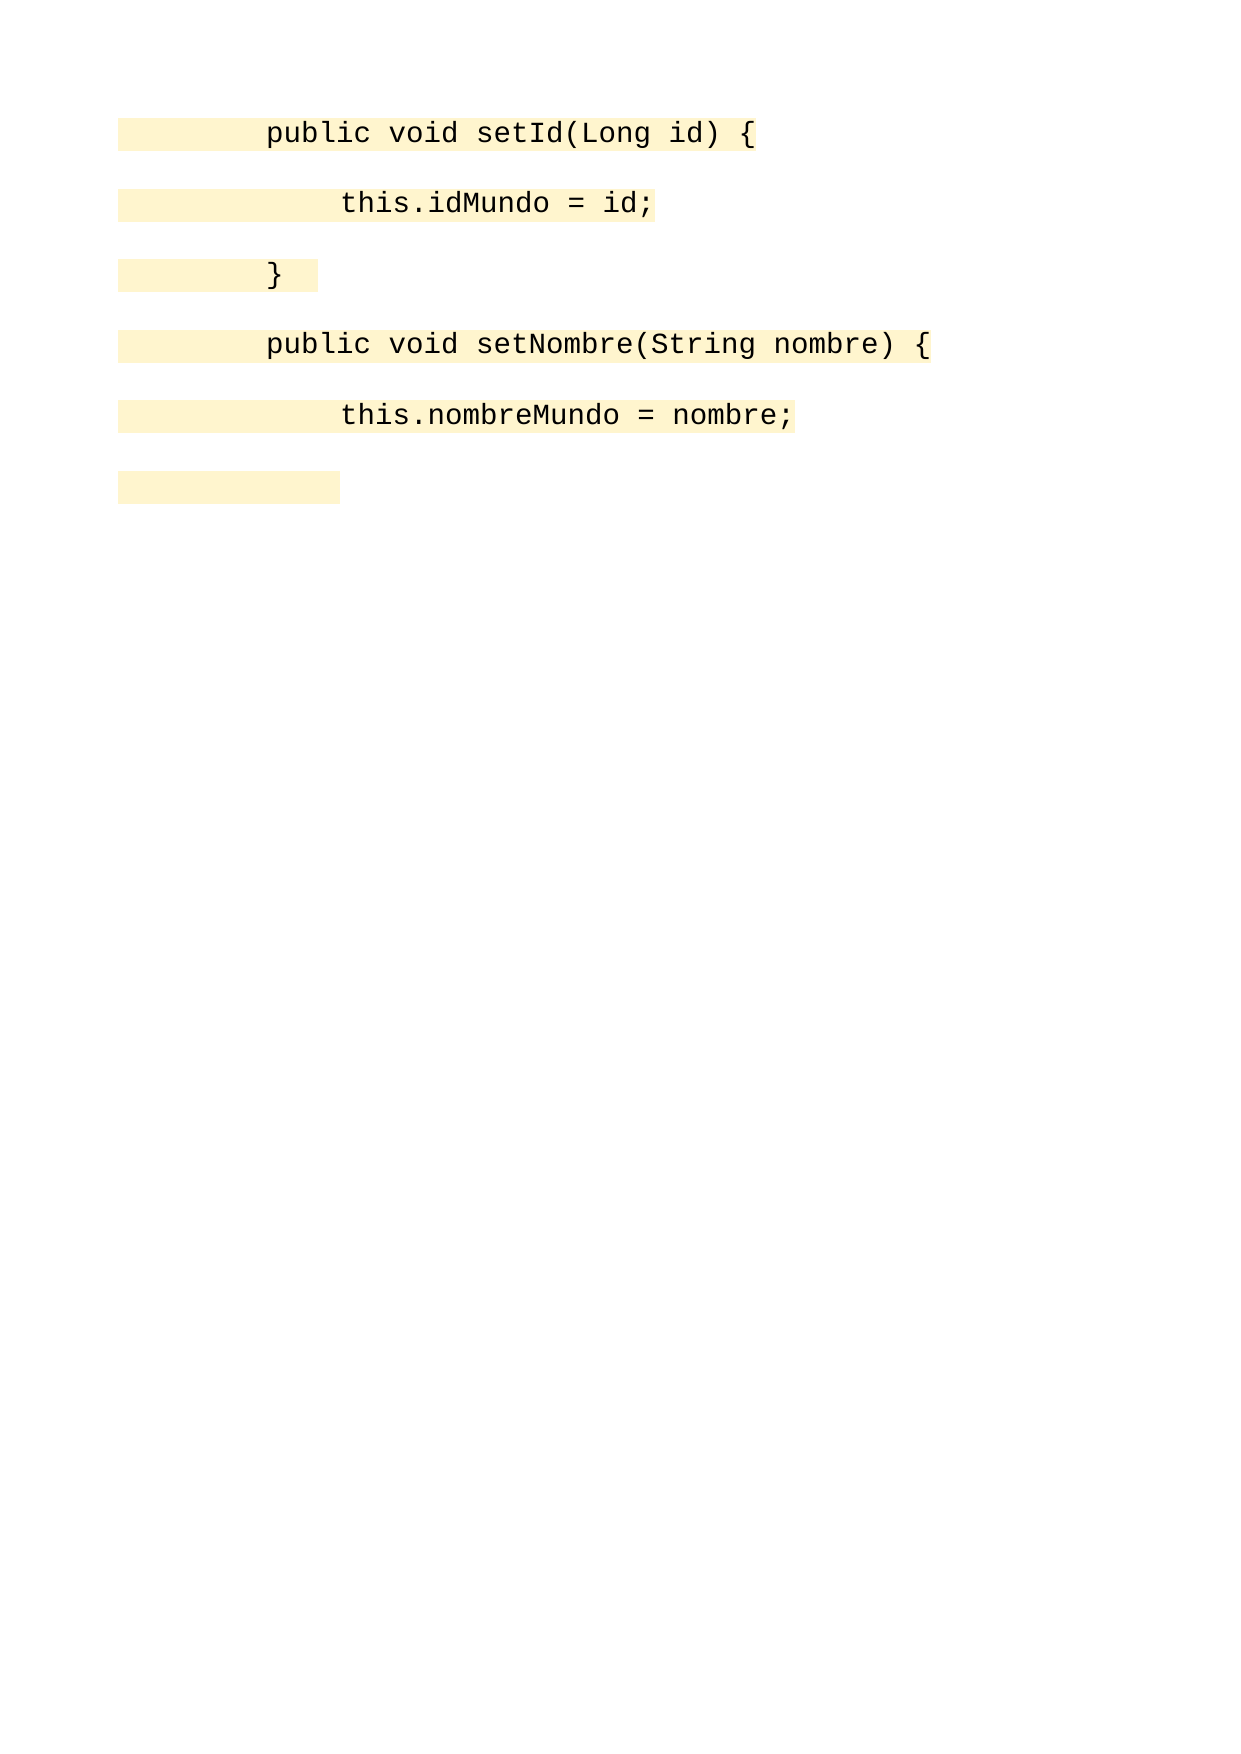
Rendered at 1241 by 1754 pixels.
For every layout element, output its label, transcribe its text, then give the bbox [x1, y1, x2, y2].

text public void setNombre(String nombre) { [931, 330, 1122, 363]
text } [318, 259, 1122, 292]
text this.idMundo = id; [655, 189, 1122, 222]
text this.nombreMundo = nombre; [795, 400, 1122, 433]
text public void setId(Long id) { [756, 118, 1122, 151]
